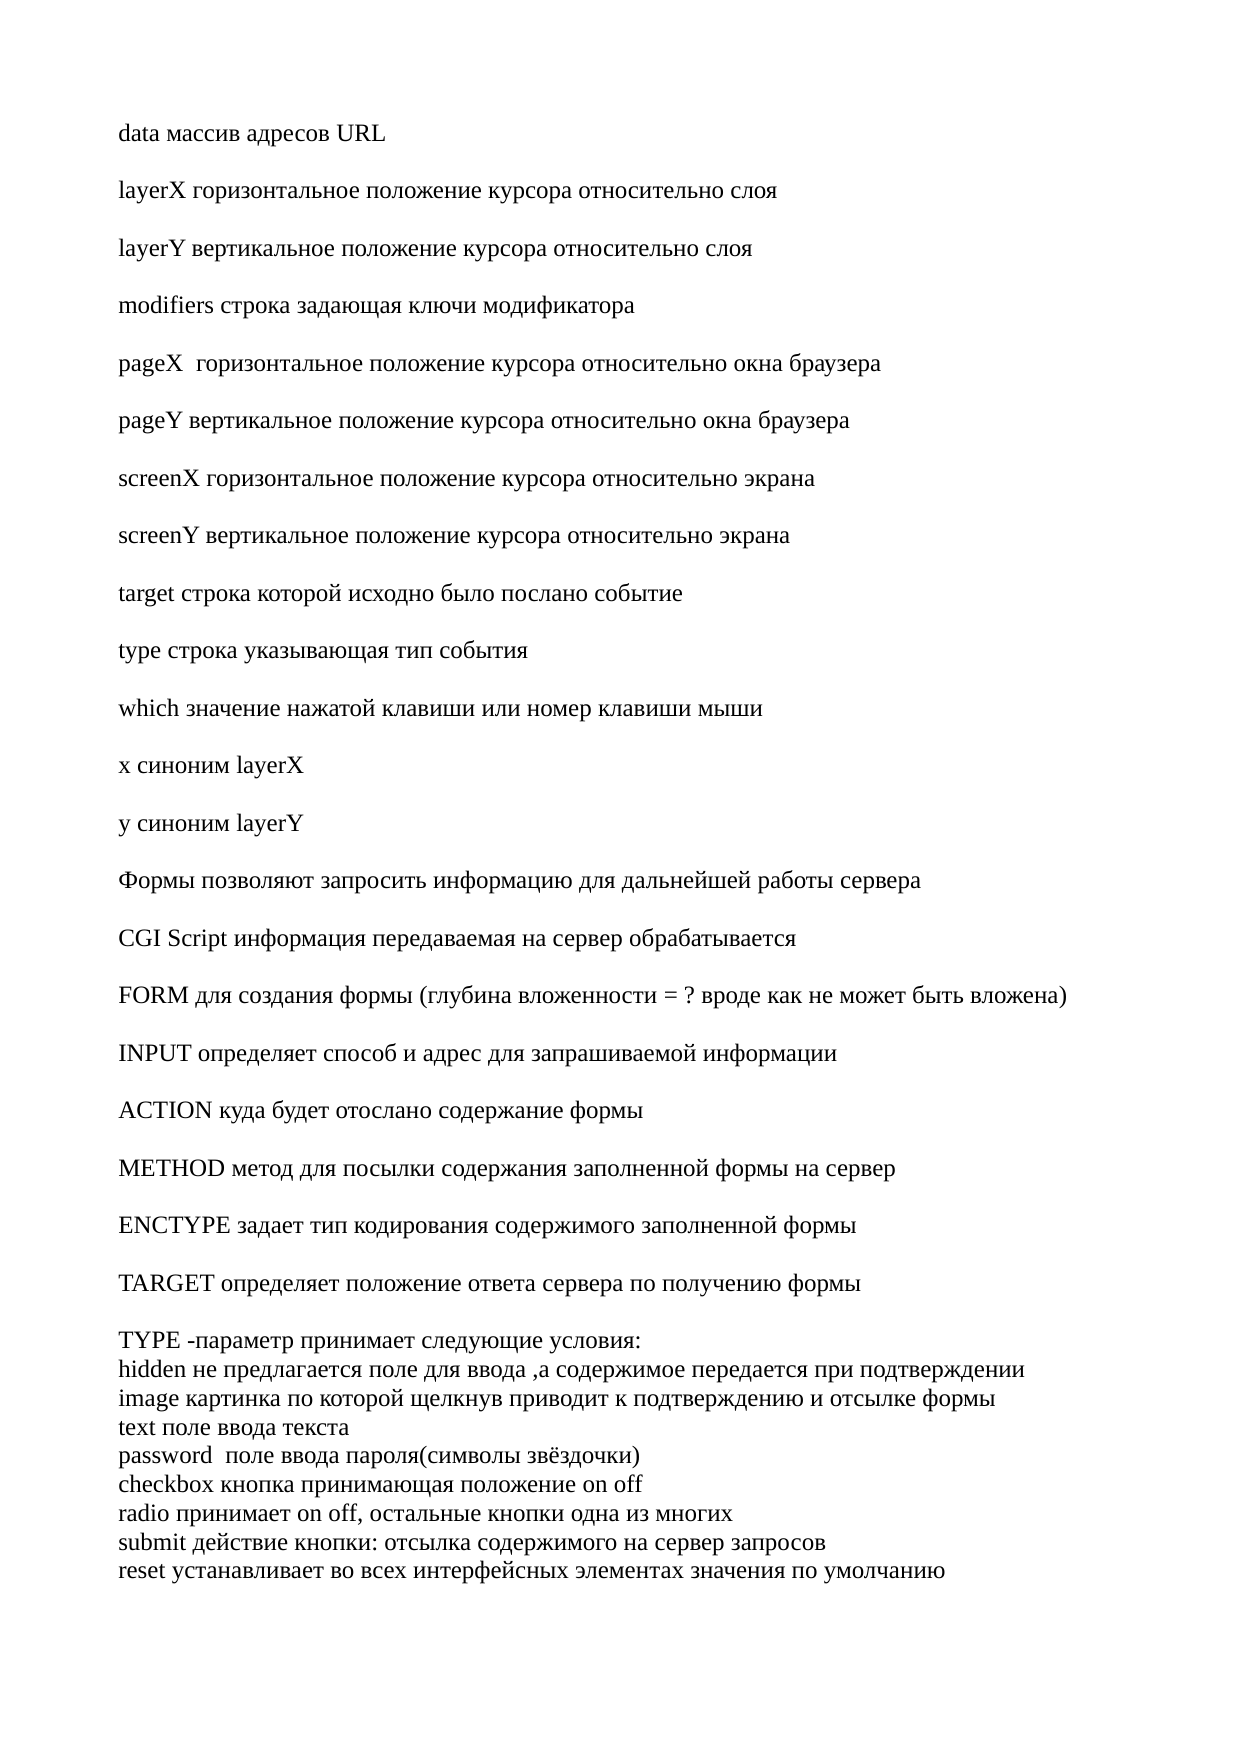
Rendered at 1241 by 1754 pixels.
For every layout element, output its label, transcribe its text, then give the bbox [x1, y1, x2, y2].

text text поле ввода текста [118, 1412, 1122, 1441]
text reset устанавливает во всех интерфейсных элементах значения по умолчанию [118, 1556, 1122, 1584]
text target строка которой исходно было послано событие [118, 578, 1122, 607]
text TARGET определяет положение ответа сервера по получению формы [118, 1268, 1122, 1297]
text image картинка по которой щелкнув приводит к подтверждению и отсылке формы [118, 1383, 1122, 1412]
text CGI Script информация передаваемая на сервер обрабатывается [118, 923, 1122, 952]
text ACTION куда будет отослано содержание формы [118, 1096, 1122, 1124]
text checkbox кнопка принимающая положение on off [118, 1469, 1122, 1498]
text pageX горизонтальное положение курсора относительно окна браузера [118, 348, 1122, 377]
text which значение нажатой клавиши или номер клавиши мыши [118, 693, 1122, 722]
text METHOD метод для посылки содержания заполненной формы на сервер [118, 1153, 1122, 1182]
text modifiers строка задающая ключи модификатора [118, 291, 1122, 319]
text hidden не предлагается поле для ввода ,а содержимое передается при подтверждении [118, 1354, 1122, 1383]
text FORM для создания формы (глубина вложенности = ? вроде как не может быть вложена) [118, 981, 1122, 1009]
text pageY вертикальное положение курсора относительно окна браузера [118, 406, 1122, 434]
text data массив адресов URL [118, 118, 1122, 147]
text Формы позволяют запросить информацию для дальнейшей работы сервера [118, 866, 1122, 894]
text INPUT определяет способ и адрес для запрашиваемой информации [118, 1038, 1122, 1067]
text y синоним layerY [118, 808, 1122, 837]
text type строка указывающая тип события [118, 636, 1122, 664]
text password поле ввода пароля(символы звёздочки) [118, 1441, 1122, 1469]
text screenY вертикальное положение курсора относительно экрана [118, 521, 1122, 549]
text ENCTYPE задает тип кодирования содержимого заполненной формы [118, 1211, 1122, 1239]
text layerY вертикальное положение курсора относительно слоя [118, 233, 1122, 262]
text radio принимает on off, остальные кнопки одна из многих [118, 1498, 1122, 1527]
text submit действие кнопки: отсылка содержимого на сервер запросов [118, 1527, 1122, 1556]
text x синоним layerX [118, 751, 1122, 779]
text layerX горизонтальное положение курсора относительно слоя [118, 176, 1122, 204]
text TYPE -параметр принимает следующие условия: [118, 1326, 1122, 1354]
text screenX горизонтальное положение курсора относительно экрана [118, 463, 1122, 492]
